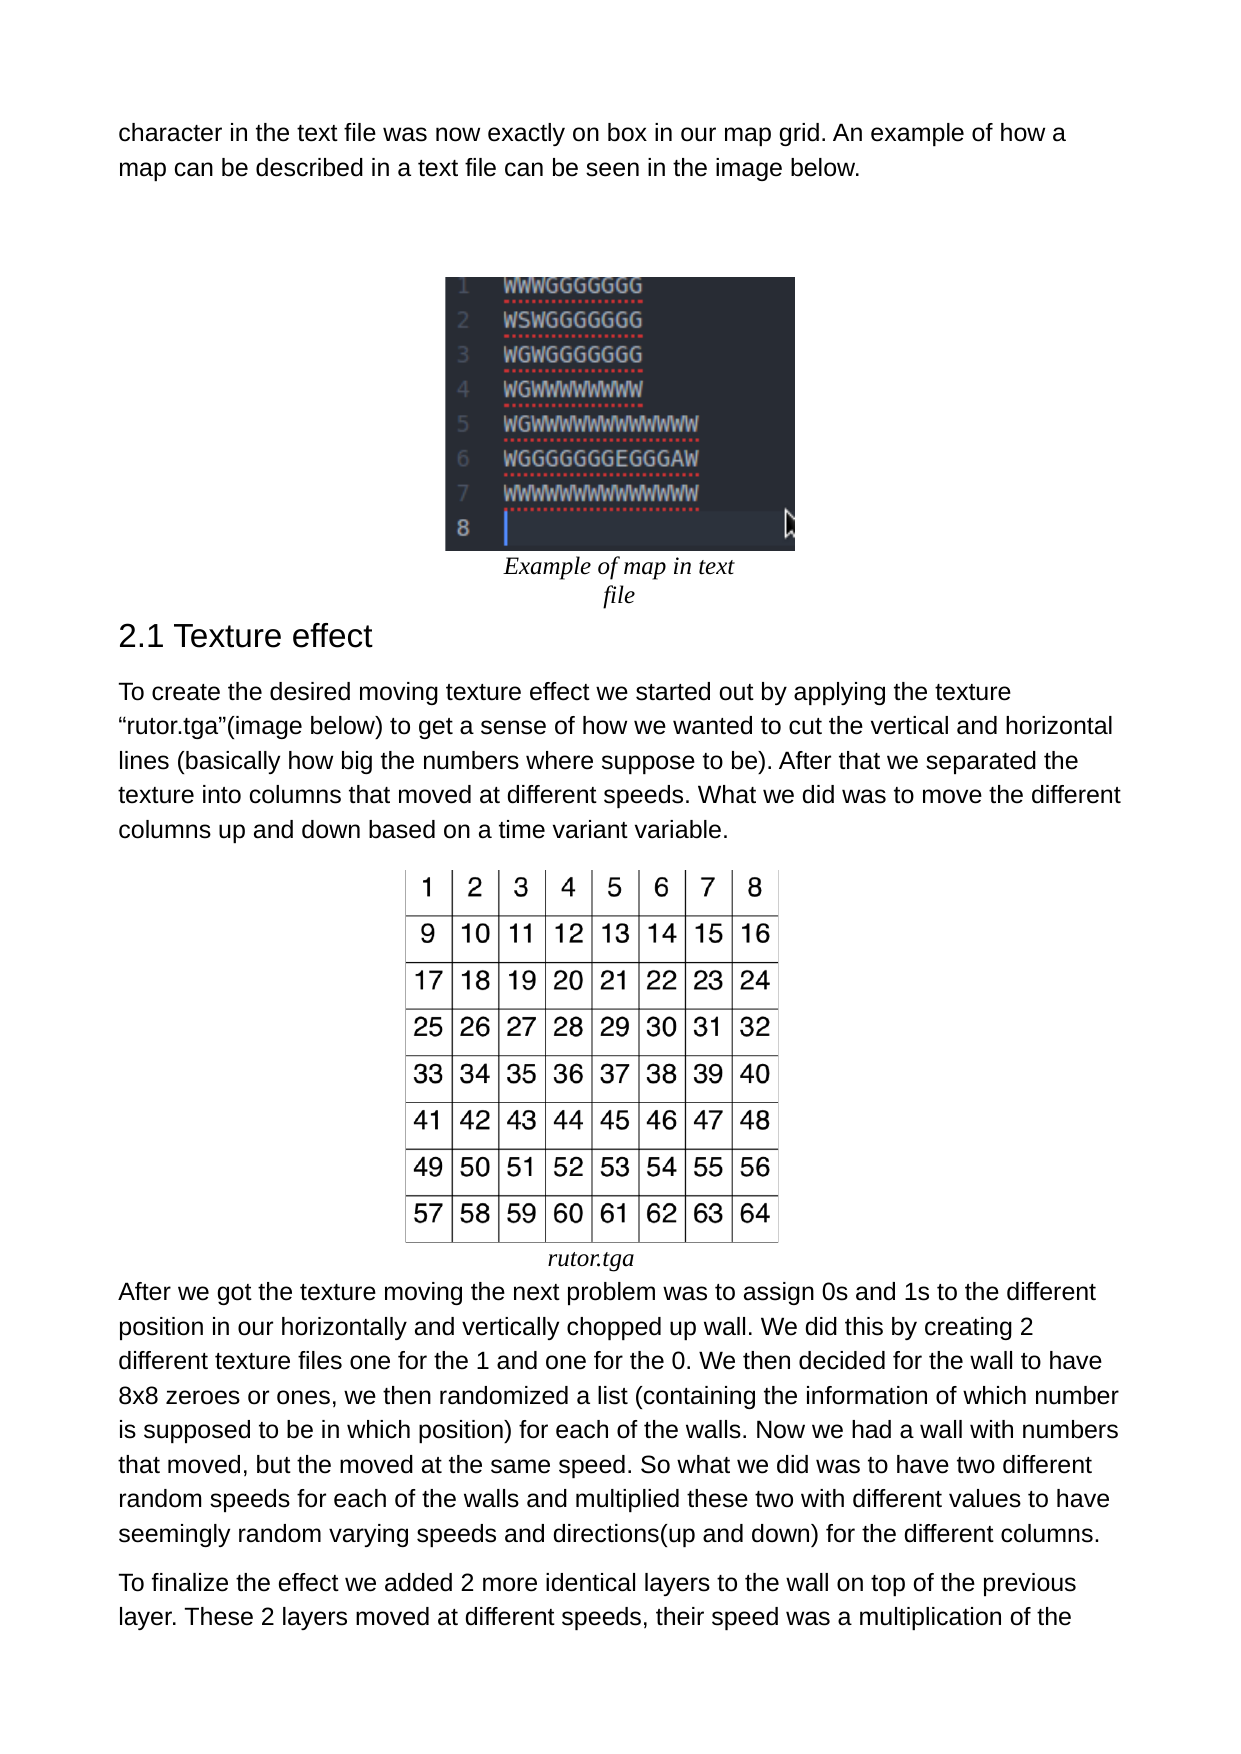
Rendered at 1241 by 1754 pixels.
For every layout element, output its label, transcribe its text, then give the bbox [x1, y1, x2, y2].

text 2.1 Texture effect [118, 268, 1122, 654]
picture [405, 870, 779, 1243]
text To finalize the effect we added 2 more identical layers to the wall on top of the previous layer. These 2 layers moved at different speeds, their speed was a multiplication of the [118, 1568, 1122, 1631]
text Example of map in text file [487, 551, 753, 608]
text character in the text file was now exactly on box in our map grid. An example of how a map can be described in a text file can be seen in the image below. [118, 118, 1122, 181]
picture [445, 277, 795, 551]
text To create the desired moving texture effect we started out by applying the texture “rutor.tga”(image below) to get a sense of how we wanted to cut the vertical and horizontal lines (basically how big the numbers where suppose to be). After that we separated the texture into columns that moved at different speeds. What we did was to move the different columns up and down based on a time variant variable. [118, 677, 1122, 843]
text rutor.tga [406, 1243, 778, 1271]
text After we got the texture moving the next problem was to assign 0s and 1s to the different position in our horizontally and vertically chopped up wall. We did this by creating 2 different texture files one for the 1 and one for the 0. We then decided for the wall to have 8x8 zeroes or ones, we then randomized a list (containing the information of which number is supposed to be in which position) for each of the walls. Now we had a wall with numbers that moved, but the moved at the same speed. So what we did was to have two different random speeds for each of the walls and multiplied these two with different values to have seemingly random varying speeds and directions(up and down) for the different columns. [118, 864, 1122, 1547]
